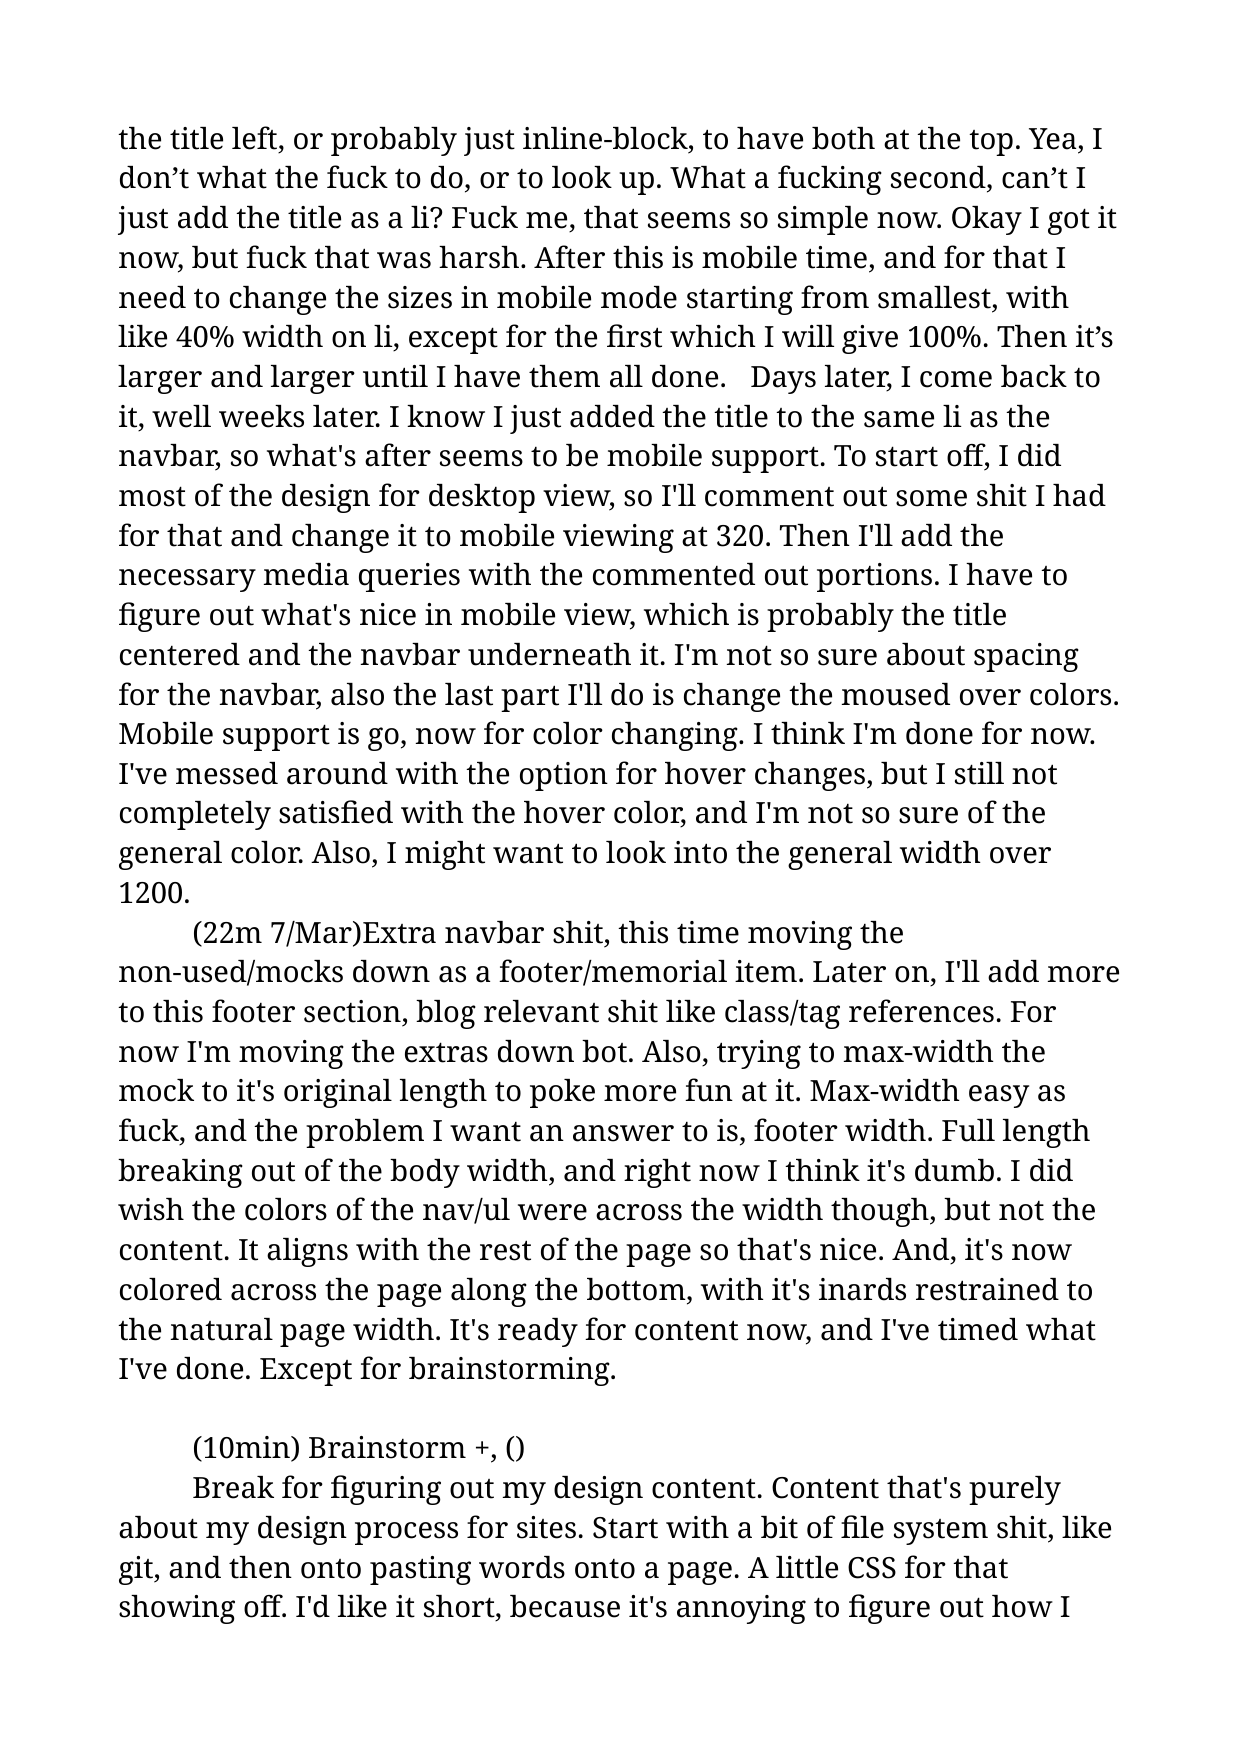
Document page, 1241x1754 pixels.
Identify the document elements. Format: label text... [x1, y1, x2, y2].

text (22m 7/Mar)Extra navbar shit, this time moving the non-used/mocks down as a footer/memorial item. Later on, I'll add more to this footer section, blog relevant shit like class/tag references. For now I'm moving the extras down bot. Also, trying to max-width the mock to it's original length to poke more fun at it. Max-width easy as fuck, and the problem I want an answer to is, footer width. Full length breaking out of the body width, and right now I think it's dumb. I did wish the colors of the nav/ul were across the width though, but not the content. It aligns with the rest of the page so that's nice. And, it's now colored across the page along the bottom, with it's inards restrained to the natural page width. It's ready for content now, and I've timed what I've done. Except for brainstorming. [118, 912, 1122, 1388]
text (10min) Brainstorm +, () [118, 1428, 1122, 1467]
text Break for figuring out my design content. Content that's purely about my design process for sites. Start with a bit of file system shit, like git, and then onto pasting words onto a page. A little CSS for that showing off. I'd like it short, because it's annoying to figure out how I [118, 1467, 1122, 1626]
text the title left, or probably just inline-block, to have both at the top. Yea, I don’t what the fuck to do, or to look up. What a fucking second, can’t I just add the title as a li? Fuck me, that seems so simple now. Okay I got it now, but fuck that was harsh. After this is mobile time, and for that I need to change the sizes in mobile mode starting from smallest, with like 40% width on li, except for the first which I will give 100%. Then it’s larger and larger until I have them all done. Days later, I come back to it, well weeks later. I know I just added the title to the same li as the navbar, so what's after seems to be mobile support. To start off, I did most of the design for desktop view, so I'll comment out some shit I had for that and change it to mobile viewing at 320. Then I'll add the necessary media queries with the commented out portions. I have to figure out what's nice in mobile view, which is probably the title centered and the navbar underneath it. I'm not so sure about spacing for the navbar, also the last part I'll do is change the moused over colors. Mobile support is go, now for color changing. I think I'm done for now. I've messed around with the option for hover changes, but I still not completely satisfied with the hover color, and I'm not so sure of the general color. Also, I might want to look into the general width over 1200. [118, 118, 1122, 912]
